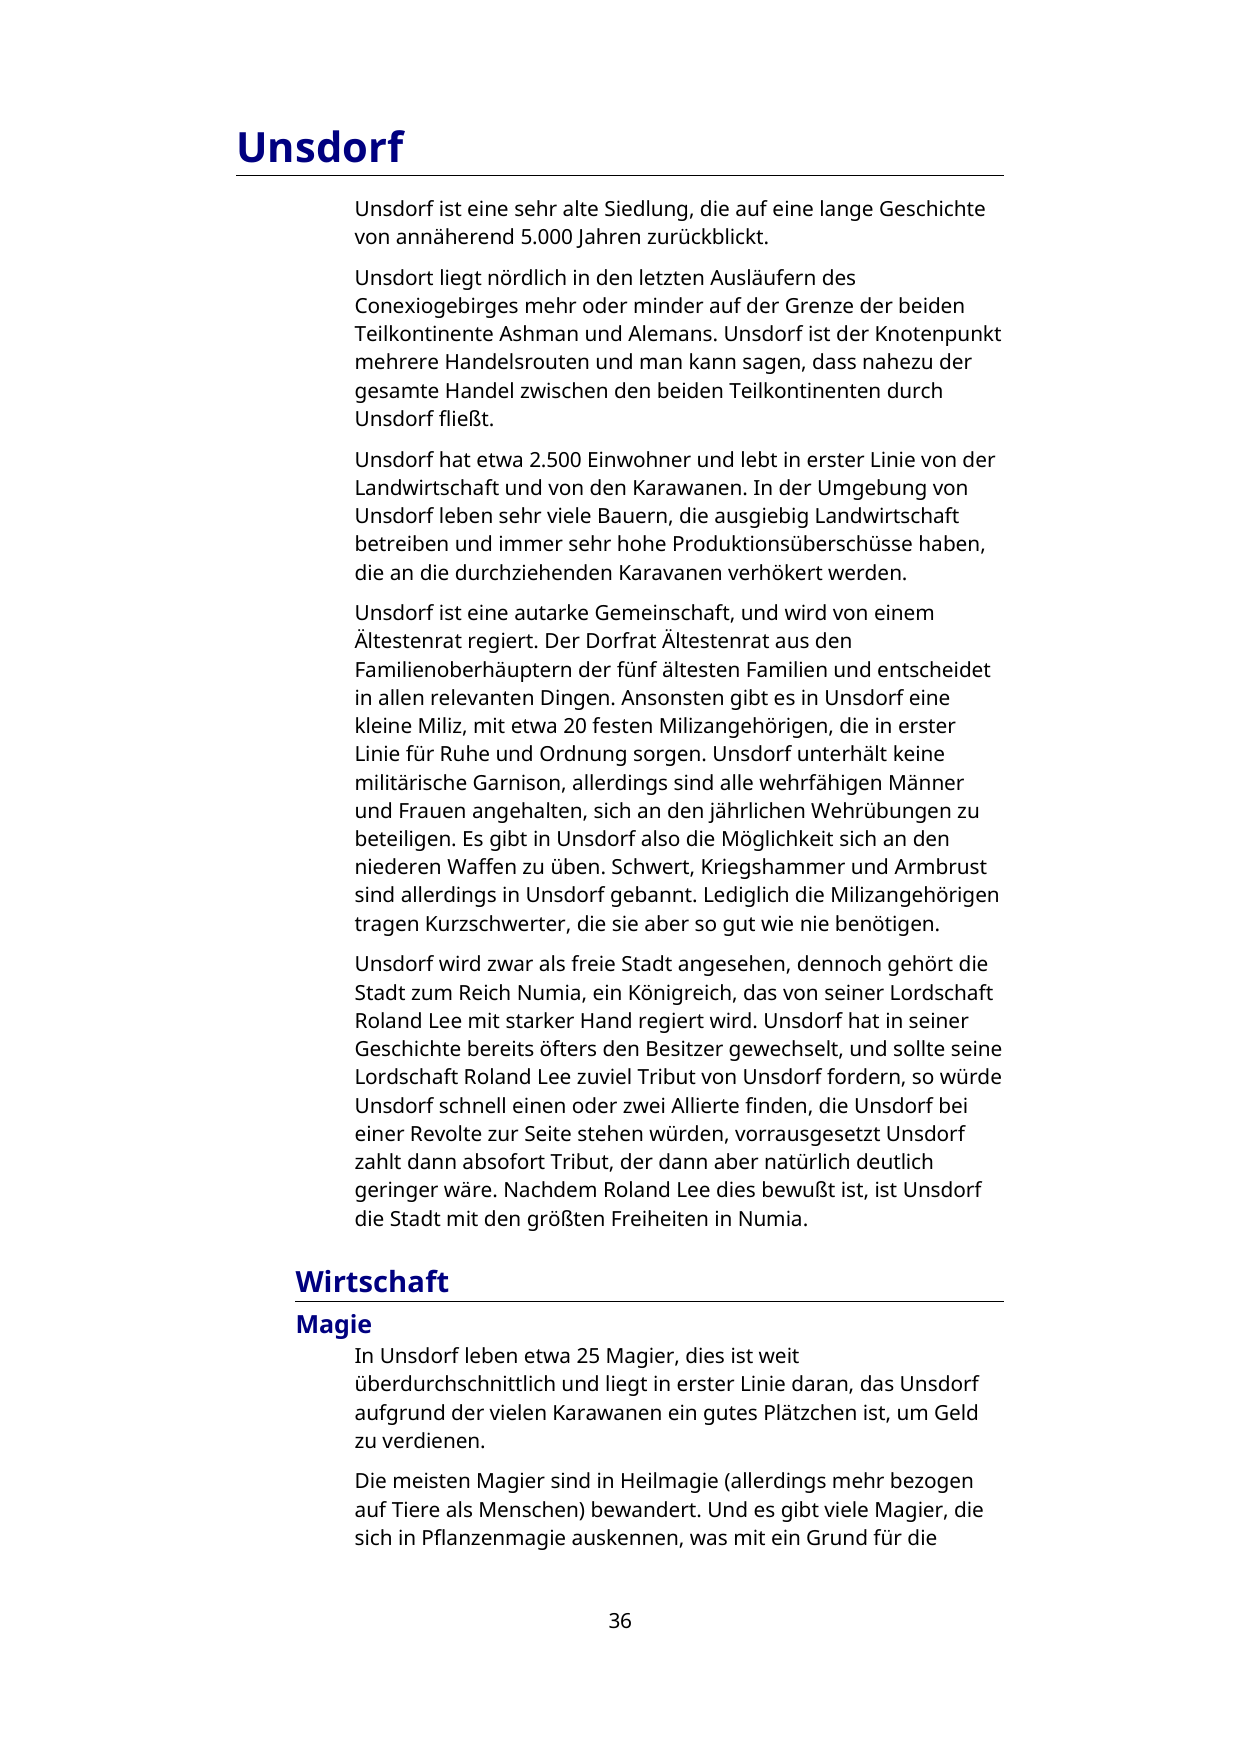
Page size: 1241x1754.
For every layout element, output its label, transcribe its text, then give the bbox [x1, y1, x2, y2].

subtitle Wirtschaft [295, 1261, 1004, 1301]
subtitle Magie [295, 1307, 1004, 1341]
text Unsdorf ist eine autarke Gemeinschaft, und wird von einem Ältestenrat regiert. Der Dorfrat Ältestenrat aus den Familienoberhäuptern der fünf ältesten Familien und entscheidet in allen relevanten Dingen. Ansonsten gibt es in Unsdorf eine kleine Miliz, mit etwa 20 festen Milizangehörigen, die in erster Linie für Ruhe und Ordnung sorgen. Unsdorf unterhält keine militärische Garnison, allerdings sind alle wehrfähigen Männer und Frauen angehalten, sich an den jährlichen Wehrübungen zu beteiligen. Es gibt in Unsdorf also die Möglichkeit sich an den niederen Waffen zu üben. Schwert, Kriegshammer und Armbrust sind allerdings in Unsdorf gebannt. Lediglich die Milizangehörigen tragen Kurzschwerter, die sie aber so gut wie nie benötigen. [354, 598, 1004, 937]
text Unsdorf hat etwa 2.500 Einwohner und lebt in erster Linie von der Landwirtschaft und von den Karawanen. In der Umgebung von Unsdorf leben sehr viele Bauern, die ausgiebig Landwirtschaft betreiben und immer sehr hohe Produktionsüberschüsse haben, die an die durchziehenden Karavanen verhökert werden. [354, 445, 1004, 586]
subtitle Unsdorf [236, 118, 1004, 175]
text Die meisten Magier sind in Heilmagie (allerdings mehr bezogen auf Tiere als Menschen) bewandert. Und es gibt viele Magier, die sich in Pflanzenmagie auskennen, was mit ein Grund für die [354, 1467, 1004, 1551]
text Unsdort liegt nördlich in den letzten Ausläufern des Conexiogebirges mehr oder minder auf der Grenze der beiden Teilkontinente Ashman und Alemans. Unsdorf ist der Knotenpunkt mehrere Handelsrouten und man kann sagen, dass nahezu der gesamte Handel zwischen den beiden Teilkontinenten durch Unsdorf fließt. [354, 263, 1004, 432]
text Unsdorf ist eine sehr alte Siedlung, die auf eine lange Geschichte von annäherend 5.000 Jahren zurückblickt. [354, 194, 1004, 250]
text Unsdorf wird zwar als freie Stadt angesehen, dennoch gehört die Stadt zum Reich Numia, ein Königreich, das von seiner Lordschaft Roland Lee mit starker Hand regiert wird. Unsdorf hat in seiner Geschichte bereits öfters den Besitzer gewechselt, und sollte seine Lordschaft Roland Lee zuviel Tribut von Unsdorf fordern, so würde Unsdorf schnell einen oder zwei Allierte finden, die Unsdorf bei einer Revolte zur Seite stehen würden, vorrausgesetzt Unsdorf zahlt dann absofort Tribut, der dann aber natürlich deutlich geringer wäre. Nachdem Roland Lee dies bewußt ist, ist Unsdorf die Stadt mit den größten Freiheiten in Numia. [354, 949, 1004, 1232]
text In Unsdorf leben etwa 25 Magier, dies ist weit überdurchschnittlich und liegt in erster Linie daran, das Unsdorf aufgrund der vielen Karawanen ein gutes Plätzchen ist, um Geld zu verdienen. [354, 1341, 1004, 1454]
